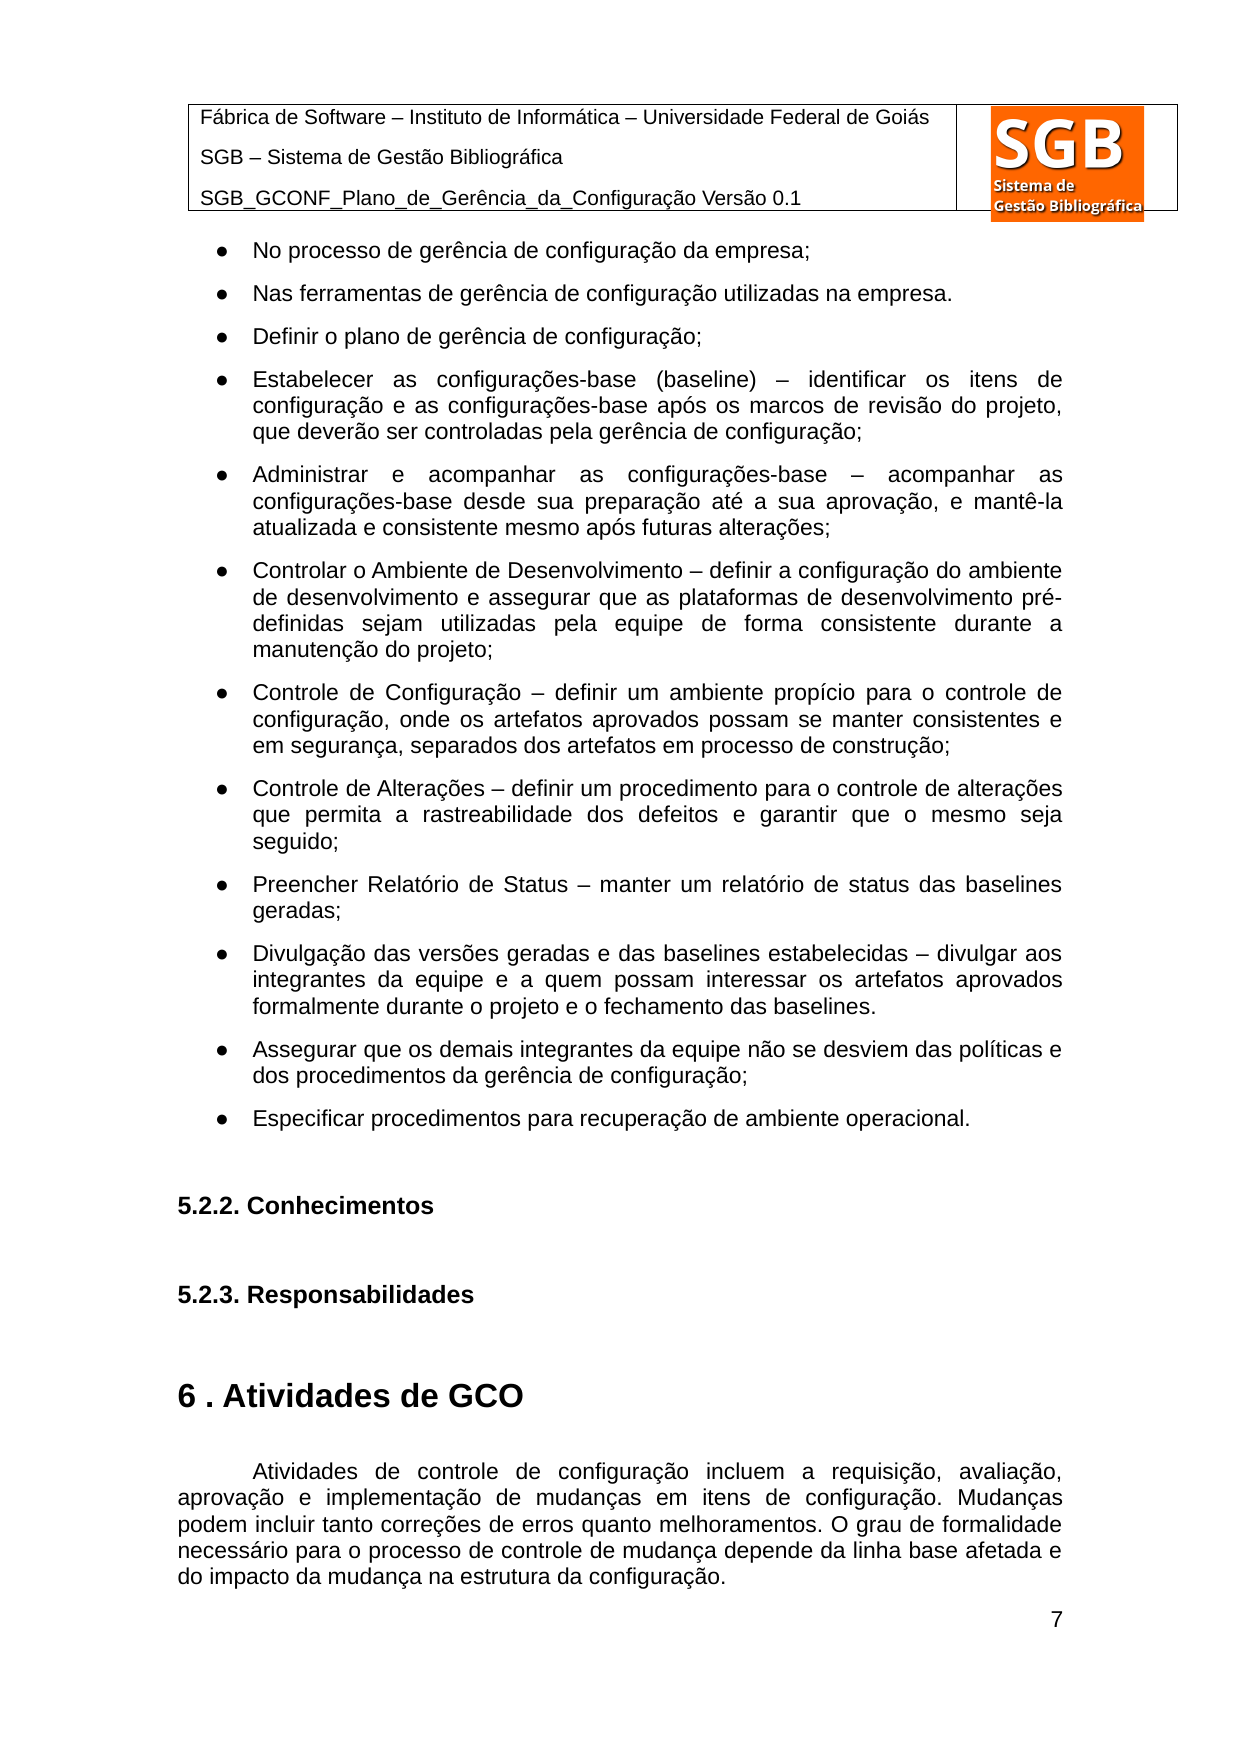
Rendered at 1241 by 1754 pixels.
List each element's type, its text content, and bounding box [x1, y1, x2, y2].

subtitle 6 . Atividades de GCO [177, 1376, 1063, 1415]
subtitle 5.2.2. Conhecimentos [177, 1191, 1063, 1220]
list Estabelecer as configurações-base (baseline) – identificar os itens de configuração e as configurações-base após os marcos de revisão do projeto, que deverão ser controladas pela gerência de configuração; [215, 366, 1063, 445]
list Nas ferramentas de gerência de configuração utilizadas na empresa. [215, 279, 1063, 306]
subtitle 5.2.3. Responsabilidades [177, 1279, 1063, 1308]
text Atividades de controle de configuração incluem a requisição, avaliação, aprovação e implementação de mudanças em itens de configuração. Mudanças podem incluir tanto correções de erros quanto melhoramentos. O grau de formalidade necessário para o processo de controle de mudança depende da linha base afetada e do impacto da mudança na estrutura da configuração. [177, 1458, 1063, 1589]
list Definir o plano de gerência de configuração; [215, 323, 1063, 349]
list Preencher Relatório de Status – manter um relatório de status das baselines geradas; [215, 871, 1063, 923]
list Controle de Configuração – definir um ambiente propício para o controle de configuração, onde os artefatos aprovados possam se manter consistentes e em segurança, separados dos artefatos em processo de construção; [215, 679, 1063, 758]
list Controle de Alterações – definir um procedimento para o controle de alterações que permita a rastreabilidade dos defeitos e garantir que o mesmo seja seguido; [215, 775, 1063, 854]
list Especificar procedimentos para recuperação de ambiente operacional. [215, 1105, 1063, 1131]
list Controlar o Ambiente de Desenvolvimento – definir a configuração do ambiente de desenvolvimento e assegurar que as plataformas de desenvolvimento pré-definidas sejam utilizadas pela equipe de forma consistente durante a manutenção do projeto; [215, 557, 1063, 662]
list Assegurar que os demais integrantes da equipe não se desviem das políticas e dos procedimentos da gerência de configuração; [215, 1036, 1063, 1088]
list Divulgação das versões geradas e das baselines estabelecidas – divulgar aos integrantes da equipe e a quem possam interessar os artefatos aprovados formalmente durante o projeto e o fechamento das baselines. [215, 940, 1063, 1019]
list No processo de gerência de configuração da empresa; [215, 237, 1063, 263]
list Administrar e acompanhar as configurações-base – acompanhar as configurações-base desde sua preparação até a sua aprovação, e mantê-la atualizada e consistente mesmo após futuras alterações; [215, 461, 1063, 540]
